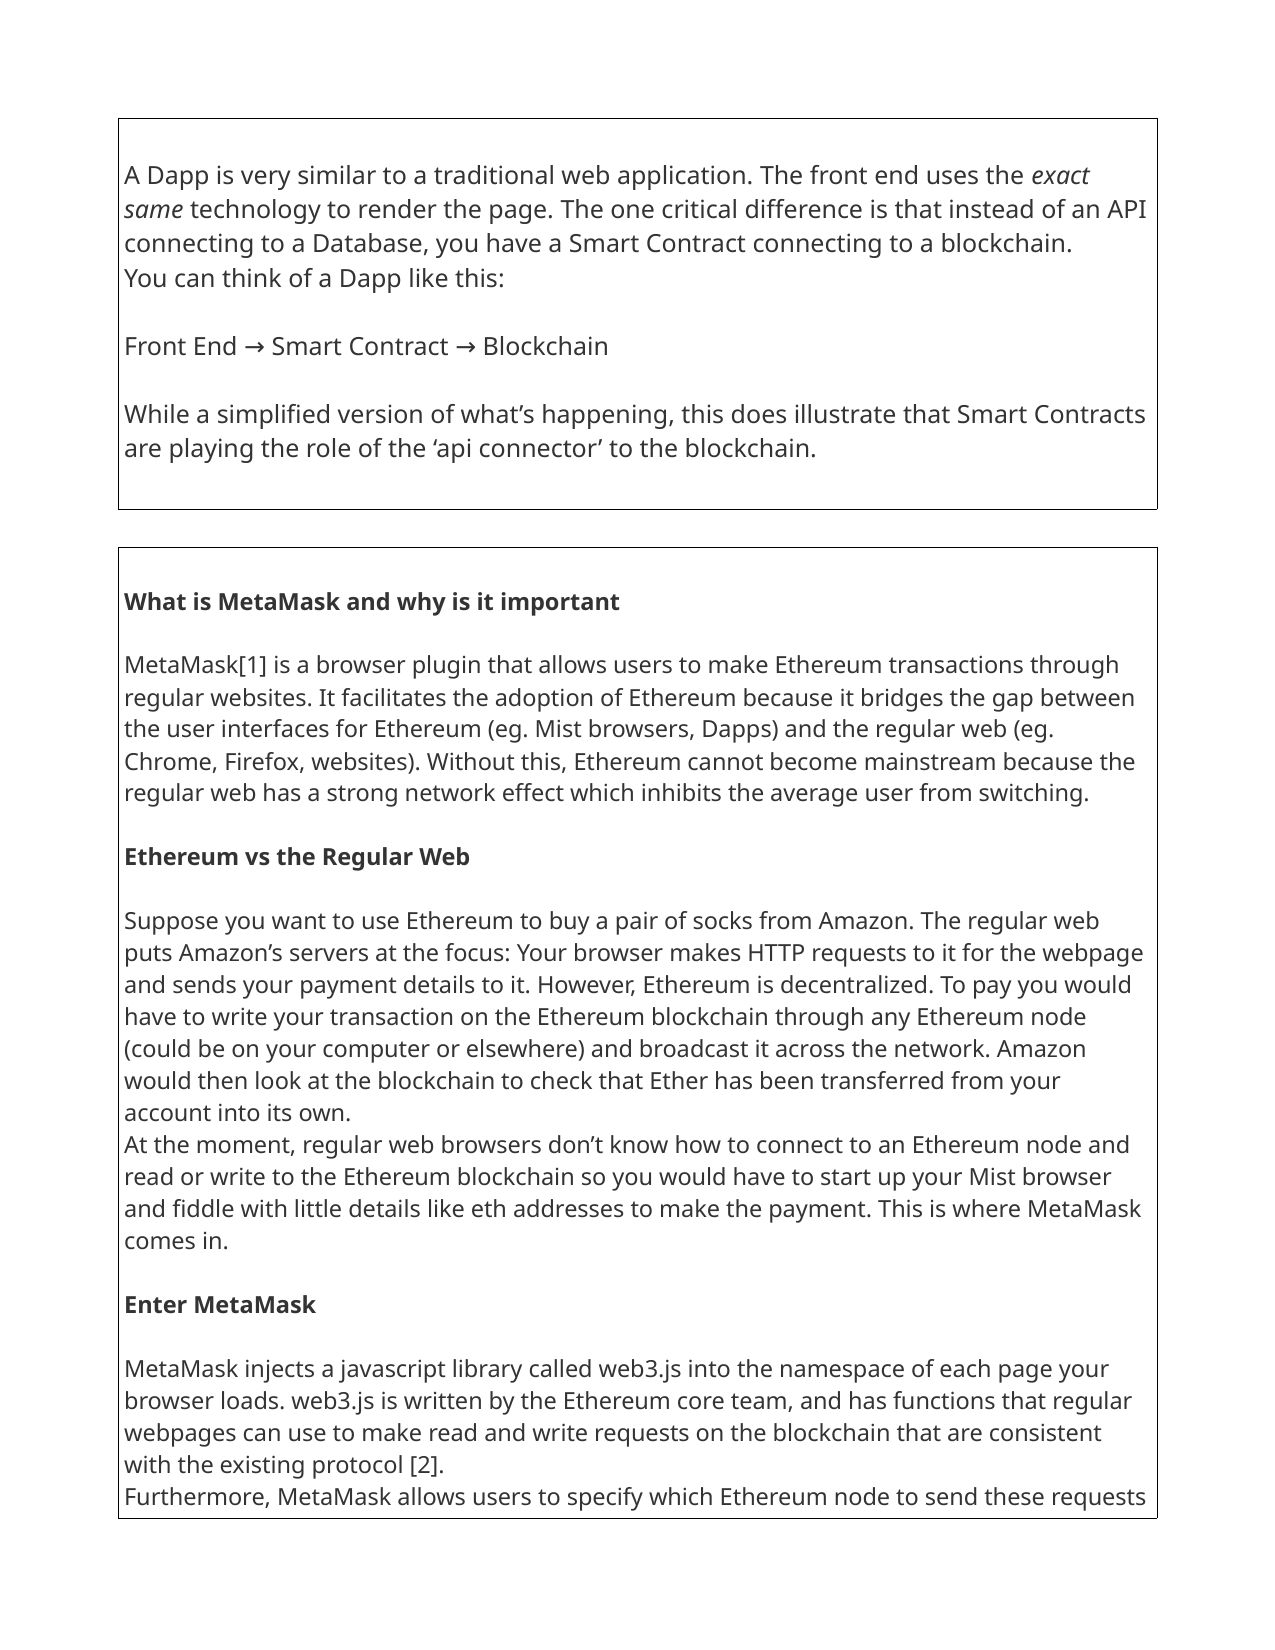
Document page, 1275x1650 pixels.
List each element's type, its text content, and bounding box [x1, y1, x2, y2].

table_header What is MetaMask and why is it important MetaMask[1] is a browser plugin that allows users to make Ethereum transactions through regular websites. It facilitates the adoption of Ethereum because it bridges the gap between the user interfaces for Ethereum (eg. Mist browsers, Dapps) and the regular web (eg. Chrome, Firefox, websites). Without this, Ethereum cannot become mainstream because the regular web has a strong network effect which inhibits the average user from switching. Ethereum vs the Regular Web Suppose you want to use Ethereum to buy a pair of socks from Amazon. The regular web puts Amazon’s servers at the focus: Your browser makes HTTP requests to it for the webpage and sends your payment details to it. However, Ethereum is decentralized. To pay you would have to write your transaction on the Ethereum blockchain through any Ethereum node (could be on your computer or elsewhere) and broadcast it across the network. Amazon would then look at the blockchain to check that Ether has been transferred from your account into its own. At the moment, regular web browsers don’t know how to connect to an Ethereum node and read or write to the Ethereum blockchain so you would have to start up your Mist browser and fiddle with little details like eth addresses to make the payment. This is where MetaMask comes in. Enter MetaMask MetaMask injects a javascript library called web3.js into the namespace of each page your browser loads. web3.js is written by the Ethereum core team, and has functions that regular webpages can use to make read and write requests on the blockchain that are consistent with the existing protocol [2]. Furthermore, MetaMask allows users to specify which Ethereum node to send these requests [119, 548, 1157, 1518]
table_header A Dapp is very similar to a traditional web application. The front end uses the exact same technology to render the page. The one critical difference is that instead of an API connecting to a Database, you have a Smart Contract connecting to a blockchain. You can think of a Dapp like this: Front End → Smart Contract → Blockchain While a simplified version of what’s happening, this does illustrate that Smart Contracts are playing the role of the ‘api connector’ to the blockchain. [119, 119, 1157, 509]
